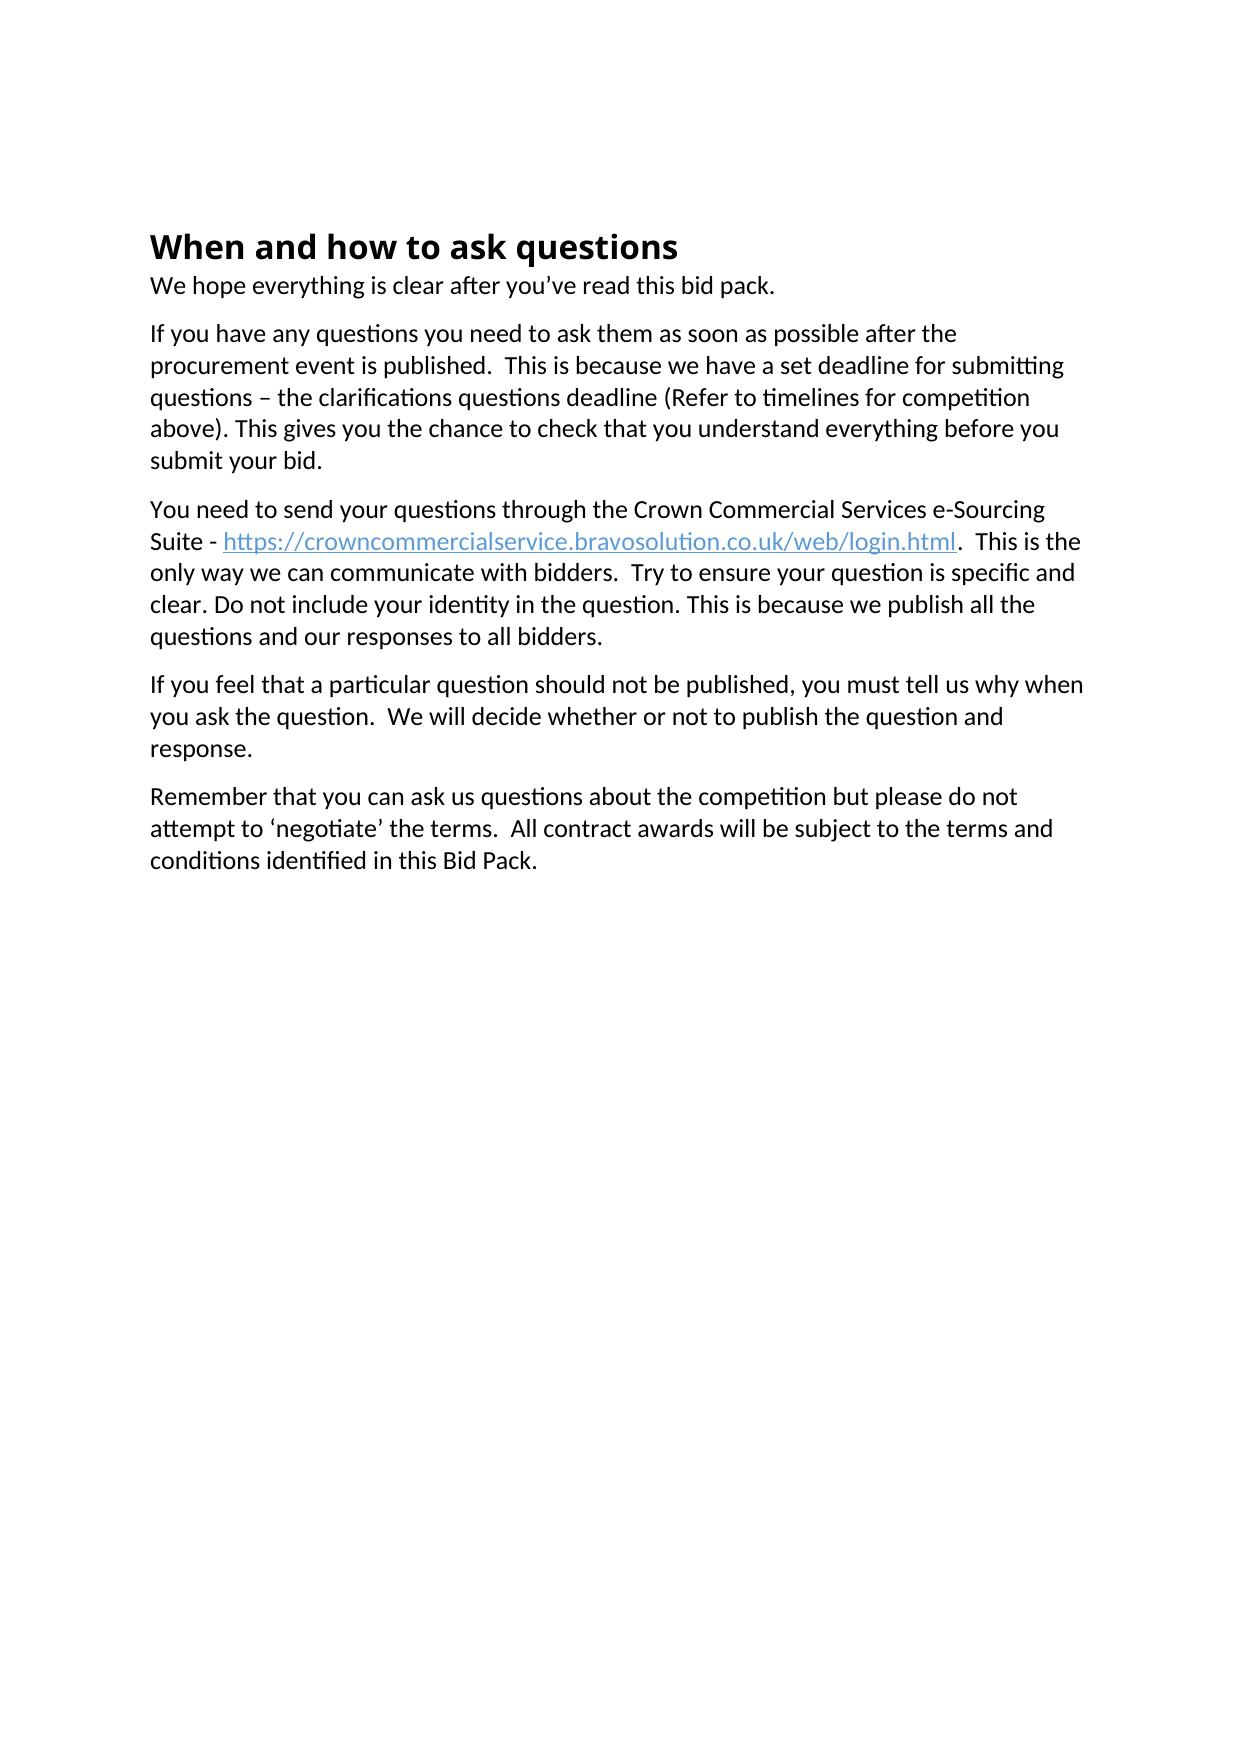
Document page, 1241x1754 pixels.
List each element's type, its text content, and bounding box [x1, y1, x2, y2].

text We hope everything is clear after you’ve read this bid pack. [150, 269, 1090, 301]
text Remember that you can ask us questions about the competition but please do not attempt to ‘negotiate’ the terms. All contract awards will be subject to the terms and conditions identified in this Bid Pack. [150, 780, 1090, 876]
text You need to send your questions through the Crown Commercial Services e-Sourcing Suite - https://crowncommercialservice.bravosolution.co.uk/web/login.html. This is the only way we can communicate with bidders. Try to ensure your question is specific and clear. Do not include your identity in the question. This is because we publish all the questions and our responses to all bidders. [150, 493, 1090, 652]
text If you feel that a particular question should not be published, you must tell us why when you ask the question. We will decide whether or not to publish the question and response. [150, 668, 1090, 764]
subtitle When and how to ask questions [150, 223, 1090, 269]
text If you have any questions you need to ask them as soon as possible after the procurement event is published. This is because we have a set deadline for submitting questions – the clarifications questions deadline (Refer to timelines for competition above). This gives you the chance to check that you understand everything before you submit your bid. [150, 317, 1090, 476]
